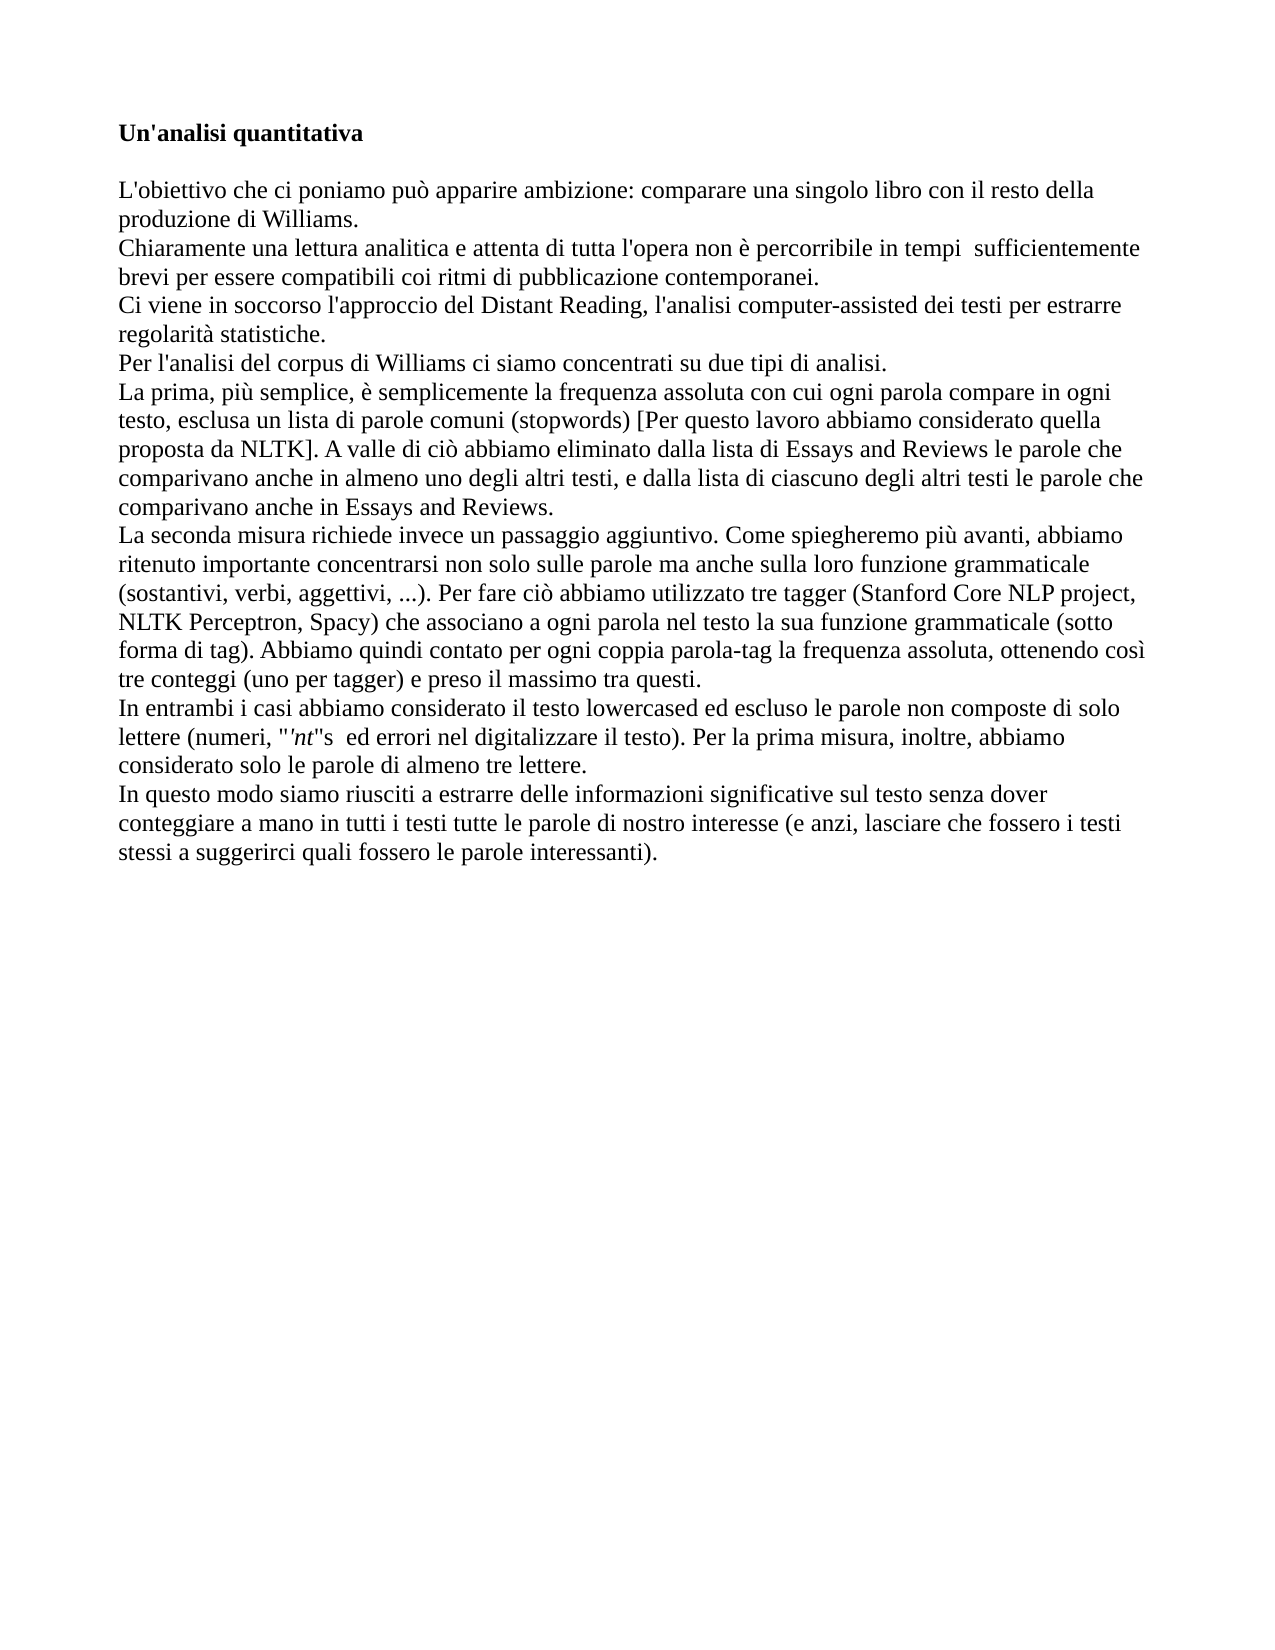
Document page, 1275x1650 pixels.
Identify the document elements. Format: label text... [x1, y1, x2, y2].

text Un'analisi quantitativa [118, 118, 1157, 147]
text Per l'analisi del corpus di Williams ci siamo concentrati su due tipi di analisi. [118, 348, 1157, 377]
text La prima, più semplice, è semplicemente la frequenza assoluta con cui ogni parola compare in ogni testo, esclusa un lista di parole comuni (stopwords) [Per questo lavoro abbiamo considerato quella proposta da NLTK]. A valle di ciò abbiamo eliminato dalla lista di Essays and Reviews le parole che comparivano anche in almeno uno degli altri testi, e dalla lista di ciascuno degli altri testi le parole che comparivano anche in Essays and Reviews. [118, 377, 1157, 521]
text In entrambi i casi abbiamo considerato il testo lowercased ed escluso le parole non composte di solo lettere (numeri, "'nt"s ed errori nel digitalizzare il testo). Per la prima misura, inoltre, abbiamo considerato solo le parole di almeno tre lettere. [118, 693, 1157, 779]
text L'obiettivo che ci poniamo può apparire ambizione: comparare una singolo libro con il resto della produzione di Williams. [118, 176, 1157, 233]
text In questo modo siamo riusciti a estrarre delle informazioni significative sul testo senza dover conteggiare a mano in tutti i testi tutte le parole di nostro interesse (e anzi, lasciare che fossero i testi stessi a suggerirci quali fossero le parole interessanti). [118, 779, 1157, 866]
text La seconda misura richiede invece un passaggio aggiuntivo. Come spiegheremo più avanti, abbiamo ritenuto importante concentrarsi non solo sulle parole ma anche sulla loro funzione grammaticale (sostantivi, verbi, aggettivi, ...). Per fare ciò abbiamo utilizzato tre tagger (Stanford Core NLP project, NLTK Perceptron, Spacy) che associano a ogni parola nel testo la sua funzione grammaticale (sotto forma di tag). Abbiamo quindi contato per ogni coppia parola-tag la frequenza assoluta, ottenendo così tre conteggi (uno per tagger) e preso il massimo tra questi. [118, 521, 1157, 693]
text Chiaramente una lettura analitica e attenta di tutta l'opera non è percorribile in tempi sufficientemente brevi per essere compatibili coi ritmi di pubblicazione contemporanei. [118, 233, 1157, 291]
text Ci viene in soccorso l'approccio del Distant Reading, l'analisi computer-assisted dei testi per estrarre regolarità statistiche. [118, 291, 1157, 348]
